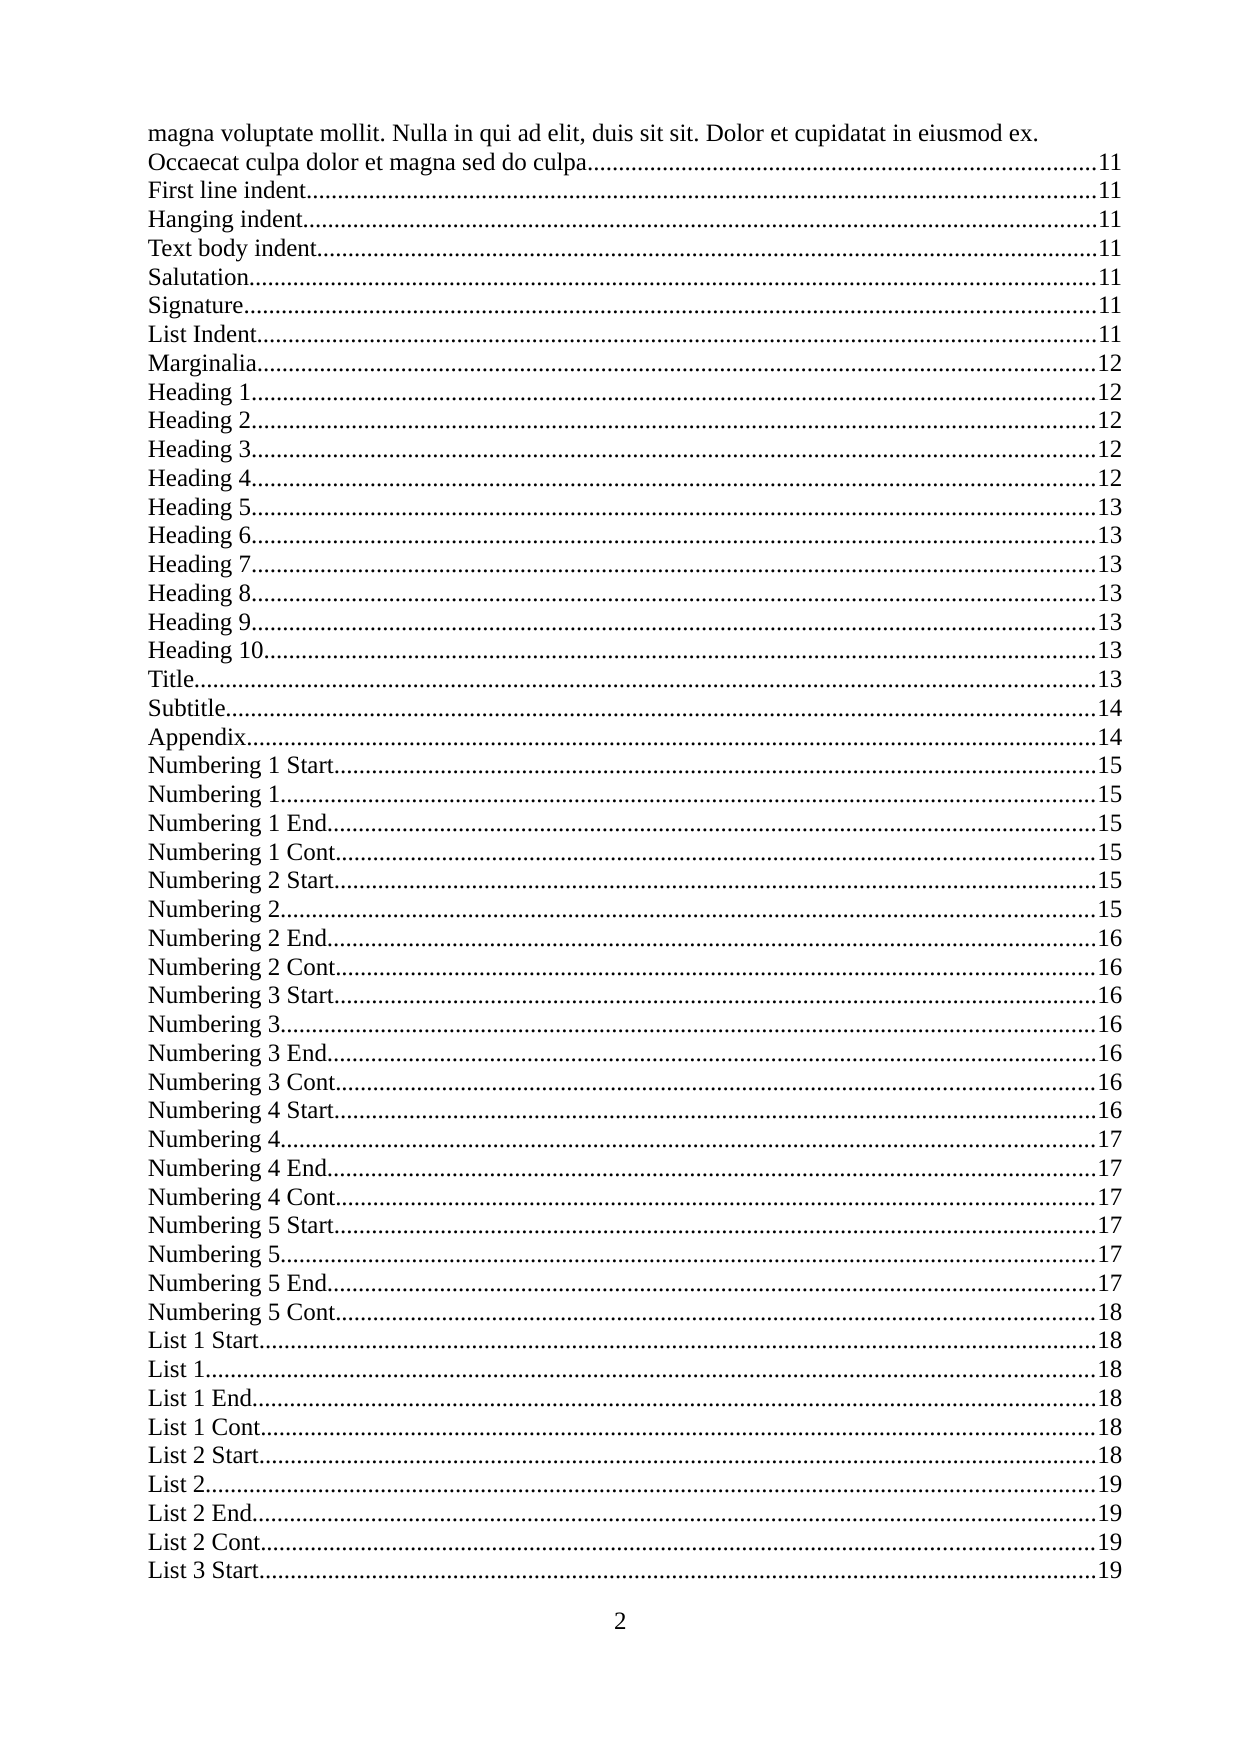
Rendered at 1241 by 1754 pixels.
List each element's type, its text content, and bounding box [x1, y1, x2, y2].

text First line indent 11 [148, 176, 1122, 204]
text Numbering 5 Start 17 [148, 1211, 1122, 1239]
text Numbering 3 16 [148, 1009, 1122, 1038]
text Numbering 1 15 [148, 779, 1122, 808]
text List 1 Start 18 [148, 1326, 1122, 1354]
text Numbering 2 Start 15 [148, 866, 1122, 894]
text List 1 Cont. 18 [148, 1412, 1122, 1441]
text List 1 18 [148, 1354, 1122, 1383]
text Numbering 2 End 16 [148, 923, 1122, 952]
text Numbering 3 Cont. 16 [148, 1067, 1122, 1096]
text Appendix 14 [148, 722, 1122, 751]
text Marginalia 12 [148, 348, 1122, 377]
text Heading 5 13 [148, 492, 1122, 521]
text List 2 End 19 [148, 1498, 1122, 1527]
text Heading 8 13 [148, 578, 1122, 607]
text Heading 1 12 [148, 377, 1122, 406]
text Numbering 4 17 [148, 1124, 1122, 1153]
text Subtitle 14 [148, 693, 1122, 722]
text List 2 Cont. 19 [148, 1527, 1122, 1556]
text List 2 Start 18 [148, 1441, 1122, 1469]
text Heading 6 13 [148, 521, 1122, 549]
text Heading 7 13 [148, 549, 1122, 578]
text Id amet, velit fugiat sunt mollit dolor. Fugiat laborum deserunt cillum aliqua magna voluptate mollit. Nulla in qui ad elit, duis sit sit. Dolor et cupidatat in eiusmod ex. Occaecat culpa dolor et magna sed do culpa. Id amet, velit fugiat sunt mollit dolor. Fugiat laborum deserunt cillum aliqua magna voluptate mollit. Nulla in qui ad elit, duis sit sit. Dolor et cupidatat in eiusmod ex. Occaecat culpa dolor et magna sed do culpa. 11 [148, 118, 1122, 176]
text List Indent 11 [148, 319, 1122, 348]
text Numbering 4 Start 16 [148, 1096, 1122, 1124]
text Salutation 11 [148, 262, 1122, 291]
text Numbering 5 End 17 [148, 1268, 1122, 1297]
text Numbering 1 Start 15 [148, 751, 1122, 779]
text Numbering 4 Cont. 17 [148, 1182, 1122, 1211]
text Numbering 2 Cont. 16 [148, 952, 1122, 981]
text Hanging indent 11 [148, 204, 1122, 233]
text Numbering 2 15 [148, 894, 1122, 923]
text Numbering 3 Start 16 [148, 981, 1122, 1009]
text List 2 19 [148, 1469, 1122, 1498]
text List 1 End 18 [148, 1383, 1122, 1412]
text Heading 2 12 [148, 406, 1122, 434]
text Title 13 [148, 664, 1122, 693]
text Heading 4 12 [148, 463, 1122, 492]
text Numbering 4 End 17 [148, 1153, 1122, 1182]
text Text body indent 11 [148, 233, 1122, 262]
text List 3 Start 19 [148, 1556, 1122, 1584]
text Numbering 1 End 15 [148, 808, 1122, 837]
text Signature 11 [148, 291, 1122, 319]
text Numbering 5 17 [148, 1239, 1122, 1268]
text Numbering 1 Cont. 15 [148, 837, 1122, 866]
text Heading 10 13 [148, 636, 1122, 664]
text Heading 3 12 [148, 434, 1122, 463]
text Numbering 3 End 16 [148, 1038, 1122, 1067]
text Heading 9 13 [148, 607, 1122, 636]
text Numbering 5 Cont. 18 [148, 1297, 1122, 1326]
